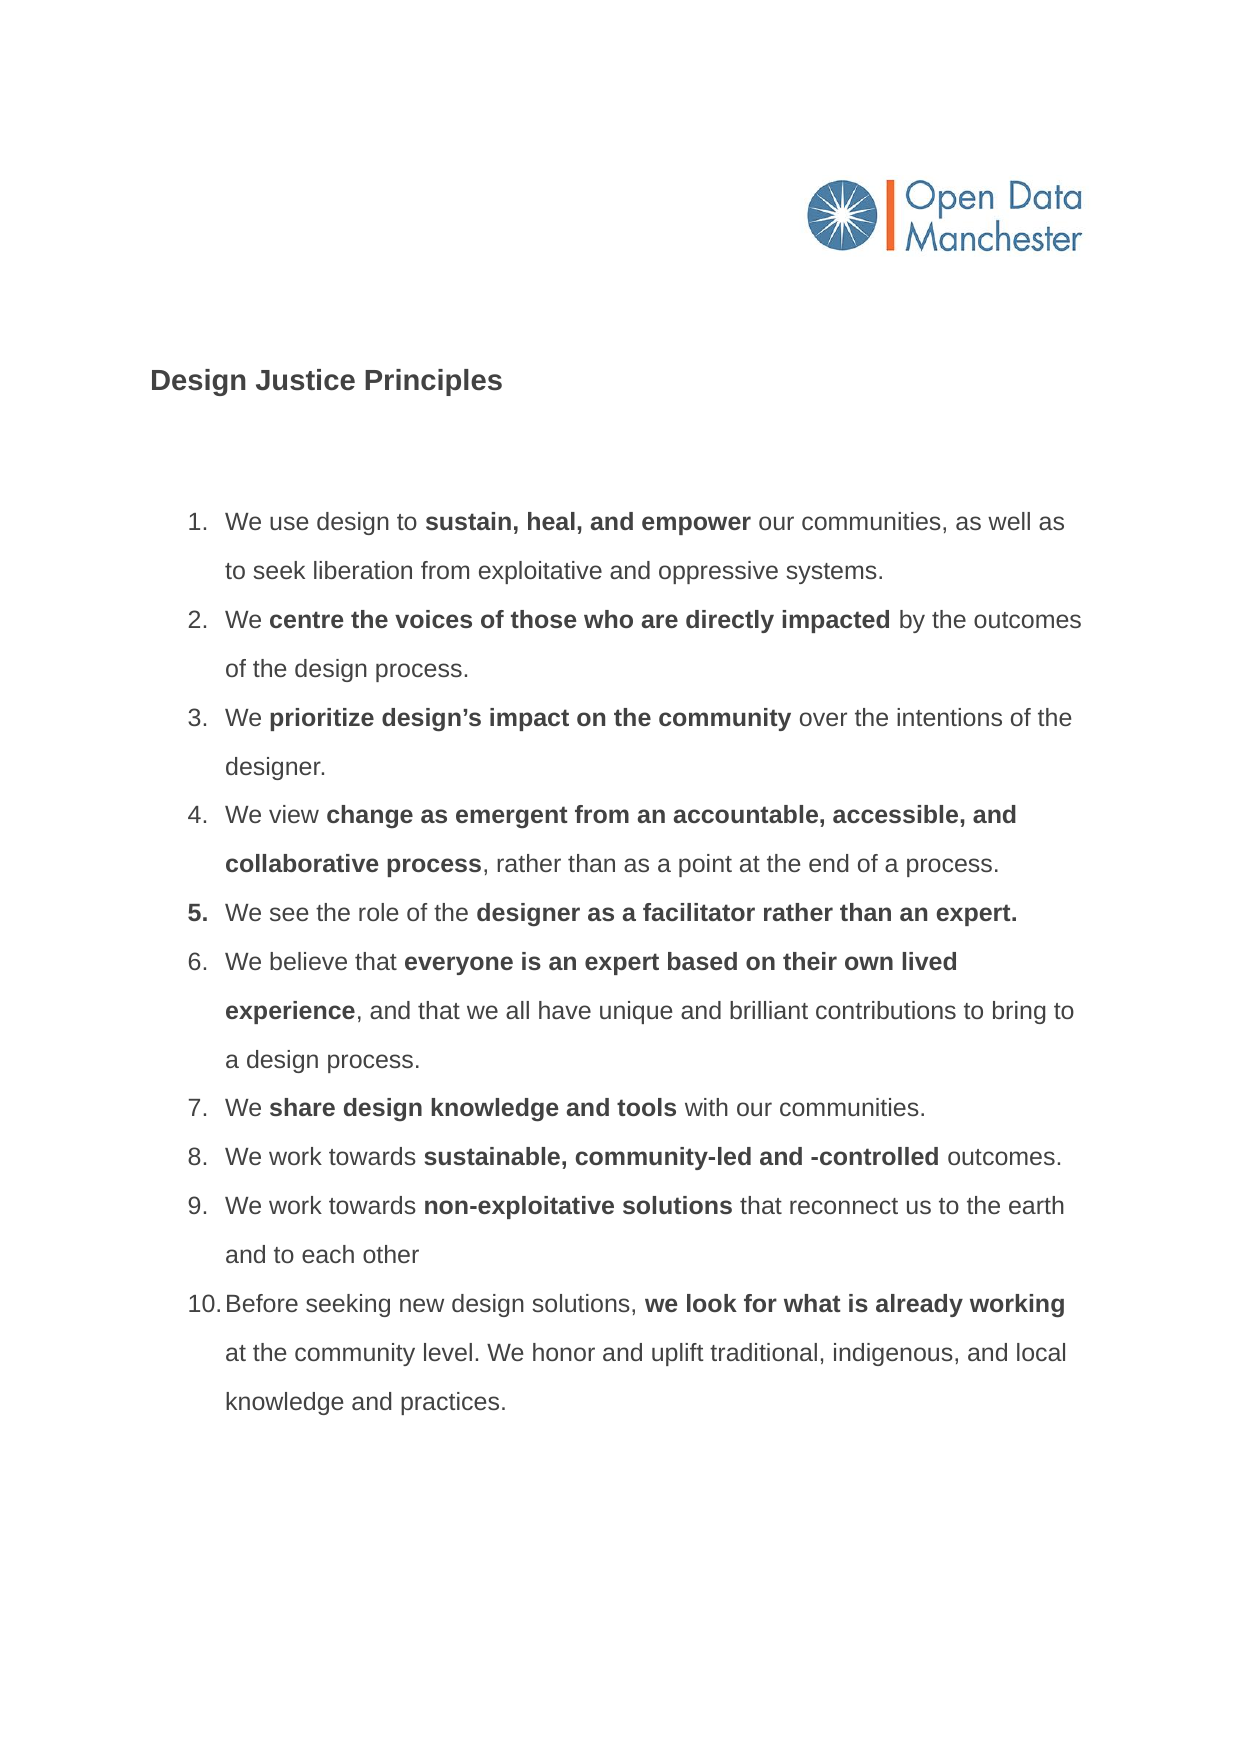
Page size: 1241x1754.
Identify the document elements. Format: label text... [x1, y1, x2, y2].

list We view change as emergent from an accountable, accessible, and collaborative process, rather than as a point at the end of a process. [187, 800, 1090, 878]
list We share design knowledge and tools with our communities. [187, 1093, 1090, 1122]
text Design Justice Principles [150, 363, 1090, 396]
list Before seeking new design solutions, we look for what is already working at the community level. We honor and uplift traditional, indigenous, and local knowledge and practices. [187, 1289, 1090, 1415]
list We believe that everyone is an expert based on their own lived experience, and that we all have unique and brilliant contributions to bring to a design process. [187, 947, 1090, 1073]
list We use design to sustain, heal, and empower our communities, as well as to seek liberation from exploitative and oppressive systems. [187, 507, 1090, 585]
list We work towards non-exploitative solutions that reconnect us to the earth and to each other [187, 1191, 1090, 1269]
list We prioritize design’s impact on the community over the intentions of the designer. [187, 703, 1090, 780]
list We see the role of the designer as a facilitator rather than an expert. [187, 898, 1090, 927]
picture [798, 175, 1091, 257]
list We centre the voices of those who are directly impacted by the outcomes of the design process. [187, 605, 1090, 682]
list We work towards sustainable, community-led and -controlled outcomes. [187, 1142, 1090, 1171]
